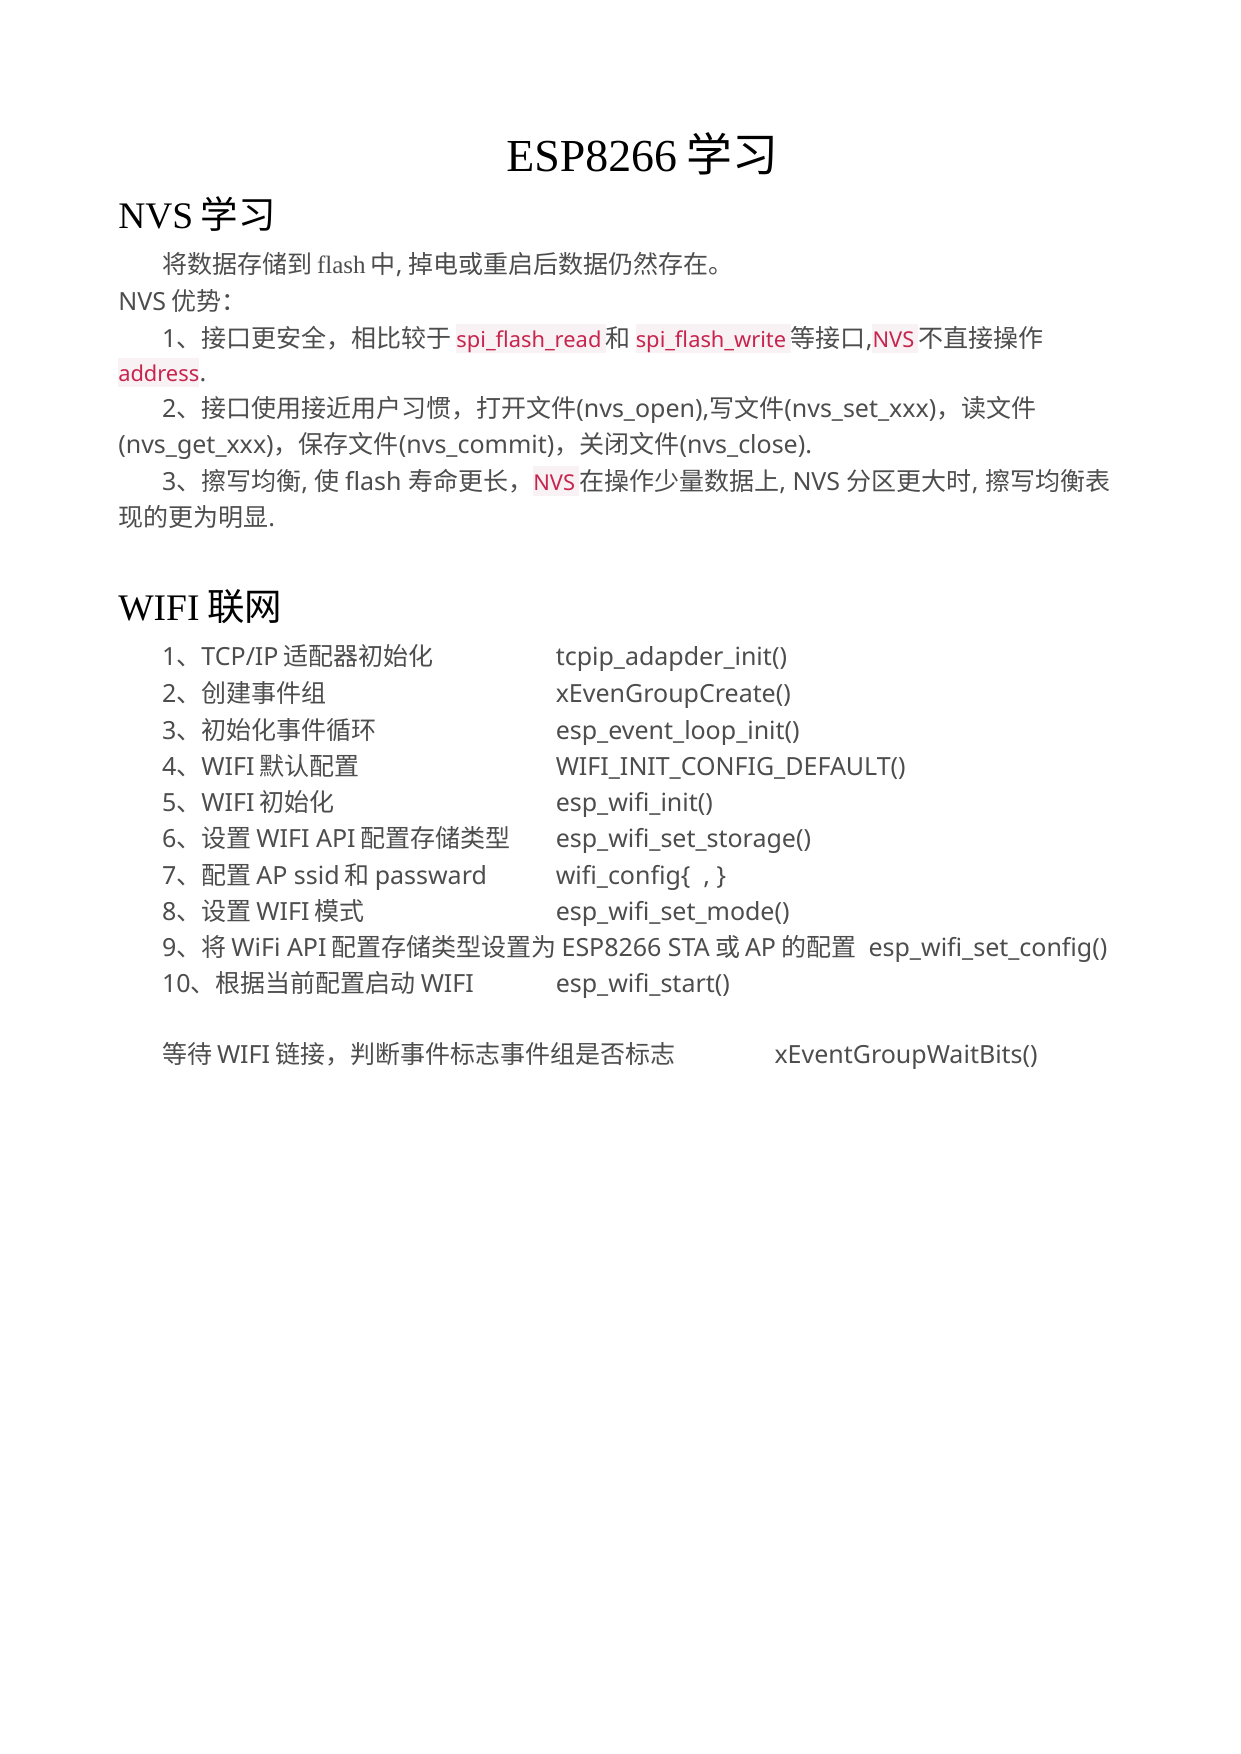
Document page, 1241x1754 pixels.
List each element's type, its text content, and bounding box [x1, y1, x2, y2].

text ESP8266学习 [118, 118, 1122, 184]
text 8、设置WIFI模式 esp_wifi_set_mode() [118, 891, 1122, 928]
text 5、WIFI初始化 esp_wifi_init() [118, 783, 1122, 819]
text 等待WIFI链接，判断事件标志事件组是否标志 xEventGroupWaitBits() [118, 1034, 1122, 1071]
text 9、将WiFi API配置存储类型设置为ESP8266 STA或AP的配置 esp_wifi_set_config() [118, 928, 1122, 964]
text 将数据存储到flash中, 掉电或重启后数据仍然存在。 [118, 239, 1122, 282]
text 1、TCP/IP适配器初始化 tcpip_adapder_init() [118, 631, 1122, 674]
text 2、创建事件组 xEvenGroupCreate() [118, 674, 1122, 710]
text WIFI联网 [118, 577, 1122, 631]
text 4、WIFI默认配置 WIFI_INIT_CONFIG_DEFAULT() [118, 746, 1122, 783]
text 7、配置AP ssid和passward wifi_config{ , } [118, 855, 1122, 891]
text NVS学习 [118, 184, 1122, 239]
text 2、接口使用接近用户习惯，打开文件(nvs_open),写文件(nvs_set_xxx)，读文件(nvs_get_xxx)，保存文件(nvs_commit)，关闭文件(nvs_close). [118, 388, 1122, 461]
text 10、根据当前配置启动WIFI esp_wifi_start() [118, 964, 1122, 1000]
text 3、擦写均衡, 使 flash 寿命更长，NVS在操作少量数据上, NVS 分区更大时, 擦写均衡表现的更为明显. [118, 461, 1122, 533]
text NVS优势： [118, 282, 1122, 318]
text 3、初始化事件循环 esp_event_loop_init() [118, 710, 1122, 746]
text 6、设置WIFI API配置存储类型 esp_wifi_set_storage() [118, 819, 1122, 855]
text 1、接口更安全，相比较于spi_flash_read和spi_flash_write等接口,NVS不直接操作address. [118, 318, 1122, 388]
